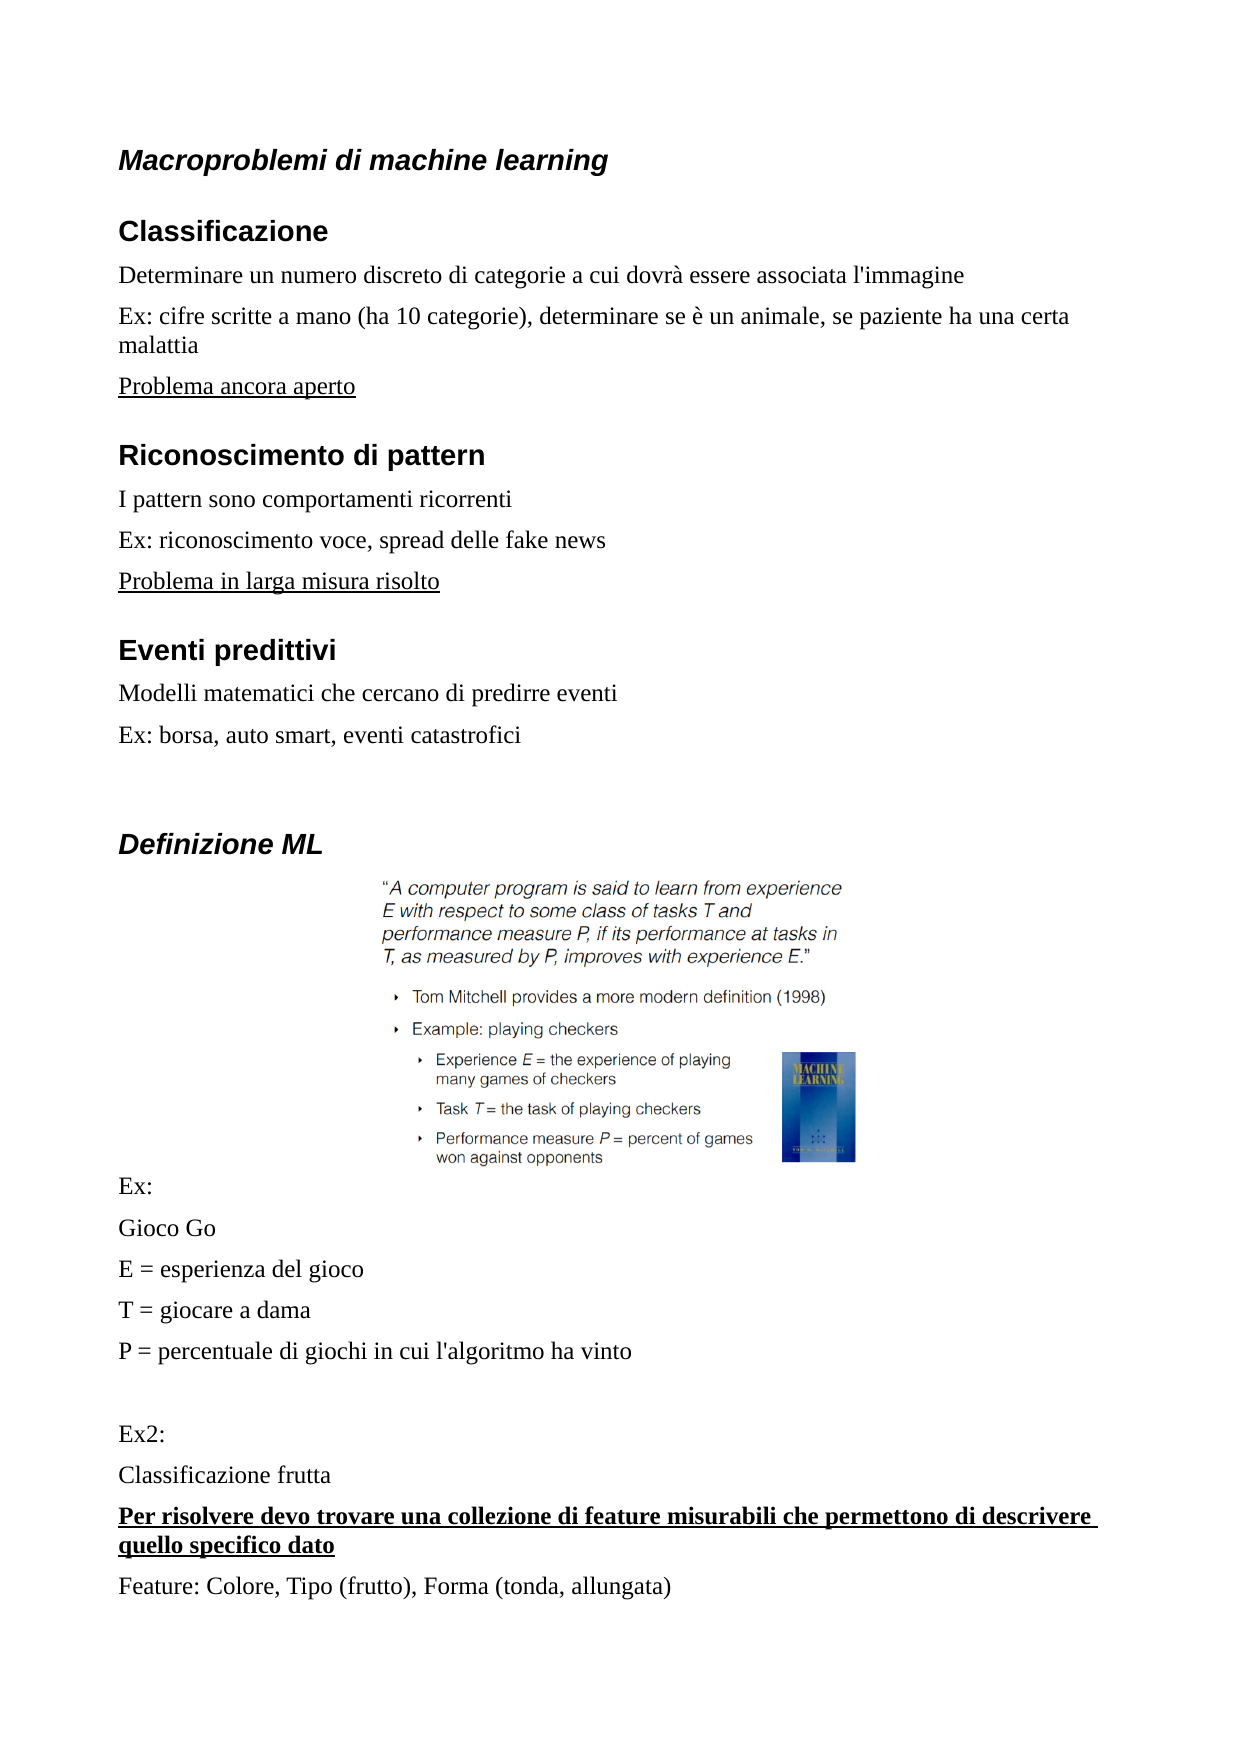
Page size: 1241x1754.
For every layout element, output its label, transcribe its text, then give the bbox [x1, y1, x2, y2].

text Ex: [118, 873, 1122, 1200]
text Gioco Go [118, 1213, 1122, 1241]
text T = giocare a dama [118, 1295, 1122, 1324]
picture [378, 873, 862, 1172]
text Ex: riconoscimento voce, spread delle fake news [118, 525, 1122, 554]
text Per risolvere devo trovare una collezione di feature misurabili che permettono di descrivere quello specifico dato [118, 1501, 1122, 1559]
text I pattern sono comportamenti ricorrenti [118, 484, 1122, 512]
text Modelli matematici che cercano di predirre eventi [118, 678, 1122, 707]
text Classificazione frutta [118, 1460, 1122, 1489]
text Feature: Colore, Tipo (frutto), Forma (tonda, allungata) [118, 1571, 1122, 1600]
text Ex: borsa, auto smart, eventi catastrofici [118, 720, 1122, 748]
subtitle Classificazione [118, 214, 1122, 248]
text Problema ancora aperto [118, 371, 1122, 400]
text Ex2: [118, 1419, 1122, 1448]
text Problema in larga misura risolto [118, 566, 1122, 595]
subtitle Riconoscimento di pattern [118, 438, 1122, 471]
subtitle Macroproblemi di machine learning [118, 143, 1122, 177]
subtitle Eventi predittivi [118, 632, 1122, 666]
text Determinare un numero discreto di categorie a cui dovrà essere associata l'immagine [118, 260, 1122, 289]
text P = percentuale di giochi in cui l'algoritmo ha vinto [118, 1336, 1122, 1365]
text Ex: cifre scritte a mano (ha 10 categorie), determinare se è un animale, se paziente ha una certa malattia [118, 301, 1122, 359]
text E = esperienza del gioco [118, 1254, 1122, 1283]
subtitle Definizione ML [118, 827, 1122, 861]
